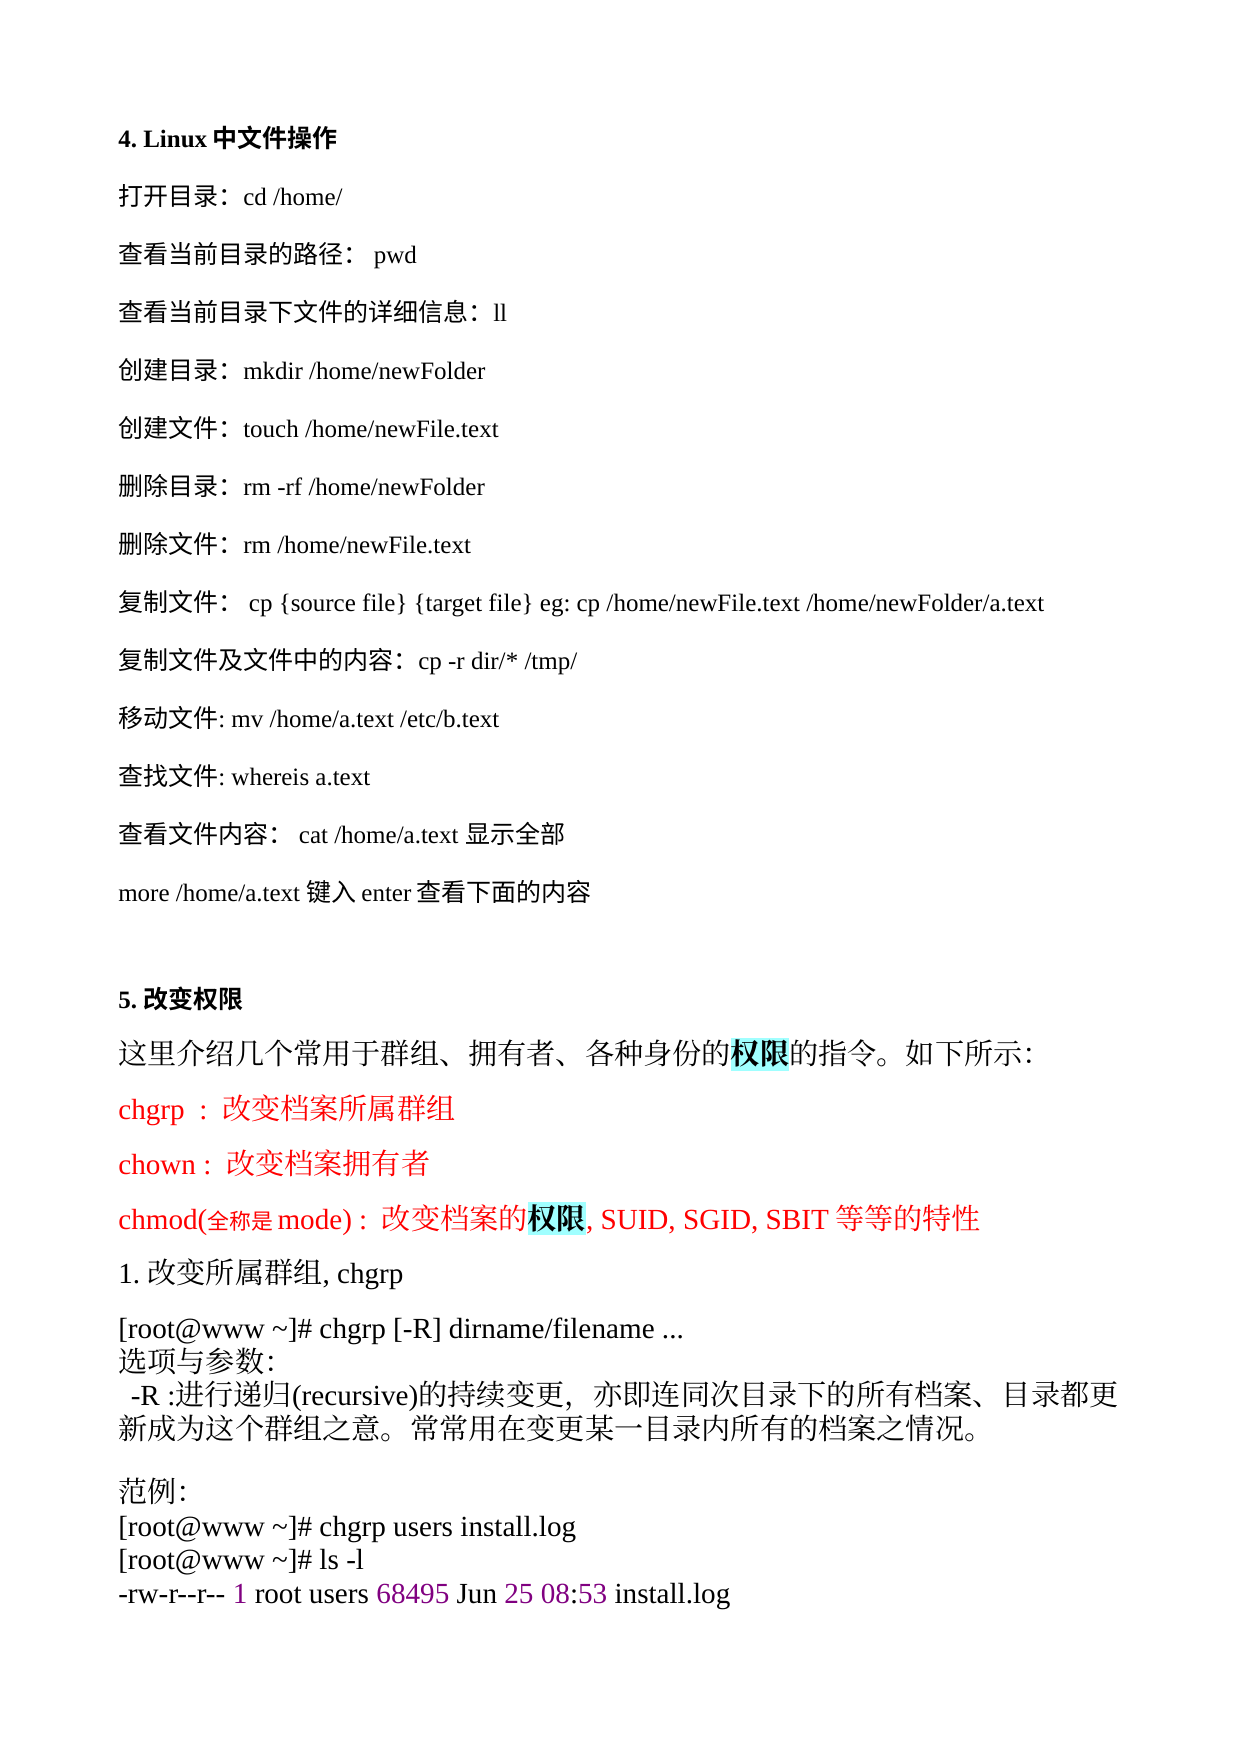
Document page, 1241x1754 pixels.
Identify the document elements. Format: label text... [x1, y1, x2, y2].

text 选项与参数： [118, 1345, 1122, 1378]
text 4. Linux中文件操作 [118, 118, 1122, 154]
text 打开目录：cd /home/ [118, 176, 1122, 212]
text chmod(全称是mode) : 改变档案的权限, SUID, SGID, SBIT等等的特性 [118, 1202, 1122, 1235]
text 删除文件：rm /home/newFile.text [118, 524, 1122, 561]
text 删除目录：rm -rf /home/newFolder [118, 466, 1122, 502]
text 查看文件内容： cat /home/a.text 显示全部 [118, 814, 1122, 851]
text 复制文件及文件中的内容：cp -r dir/* /tmp/ [118, 640, 1122, 677]
text more /home/a.text 键入enter查看下面的内容 [118, 872, 1122, 909]
text 创建文件：touch /home/newFile.text [118, 408, 1122, 444]
text 移动文件: mv /home/a.text /etc/b.text [118, 698, 1122, 734]
text 查看当前目录下文件的详细信息：ll [118, 292, 1122, 328]
text 1. 改变所属群组, chgrp [118, 1257, 1122, 1290]
text 查看当前目录的路径： pwd [118, 234, 1122, 270]
text 查找文件: whereis a.text [118, 756, 1122, 793]
text chown : 改变档案拥有者 [118, 1147, 1122, 1181]
text 这里介绍几个常用于群组、拥有者、各种身份的权限的指令。如下所示： [118, 1037, 1122, 1071]
text 创建目录：mkdir /home/newFolder [118, 350, 1122, 386]
text [root@www ~]# chgrp [-R] dirname/filename ... [118, 1311, 1122, 1345]
text [root@www ~]# ls -l [118, 1542, 1122, 1576]
text chgrp : 改变档案所属群组 [118, 1092, 1122, 1126]
text 范例： [118, 1475, 1122, 1509]
text -rw-r--r-- 1 root users 68495 Jun 25 08:53 install.log [118, 1576, 1122, 1609]
text [root@www ~]# chgrp users install.log [118, 1509, 1122, 1542]
text 5. 改变权限 [118, 979, 1122, 1016]
text -R :进行递归(recursive)的持续变更，亦即连同次目录下的所有档案、目录都更新成为这个群组之意。常常用在变更某一目录内所有的档案之情况。 [118, 1378, 1122, 1446]
text 复制文件： cp {source file} {target file} eg: cp /home/newFile.text /home/newFolder/a.text [118, 582, 1122, 618]
